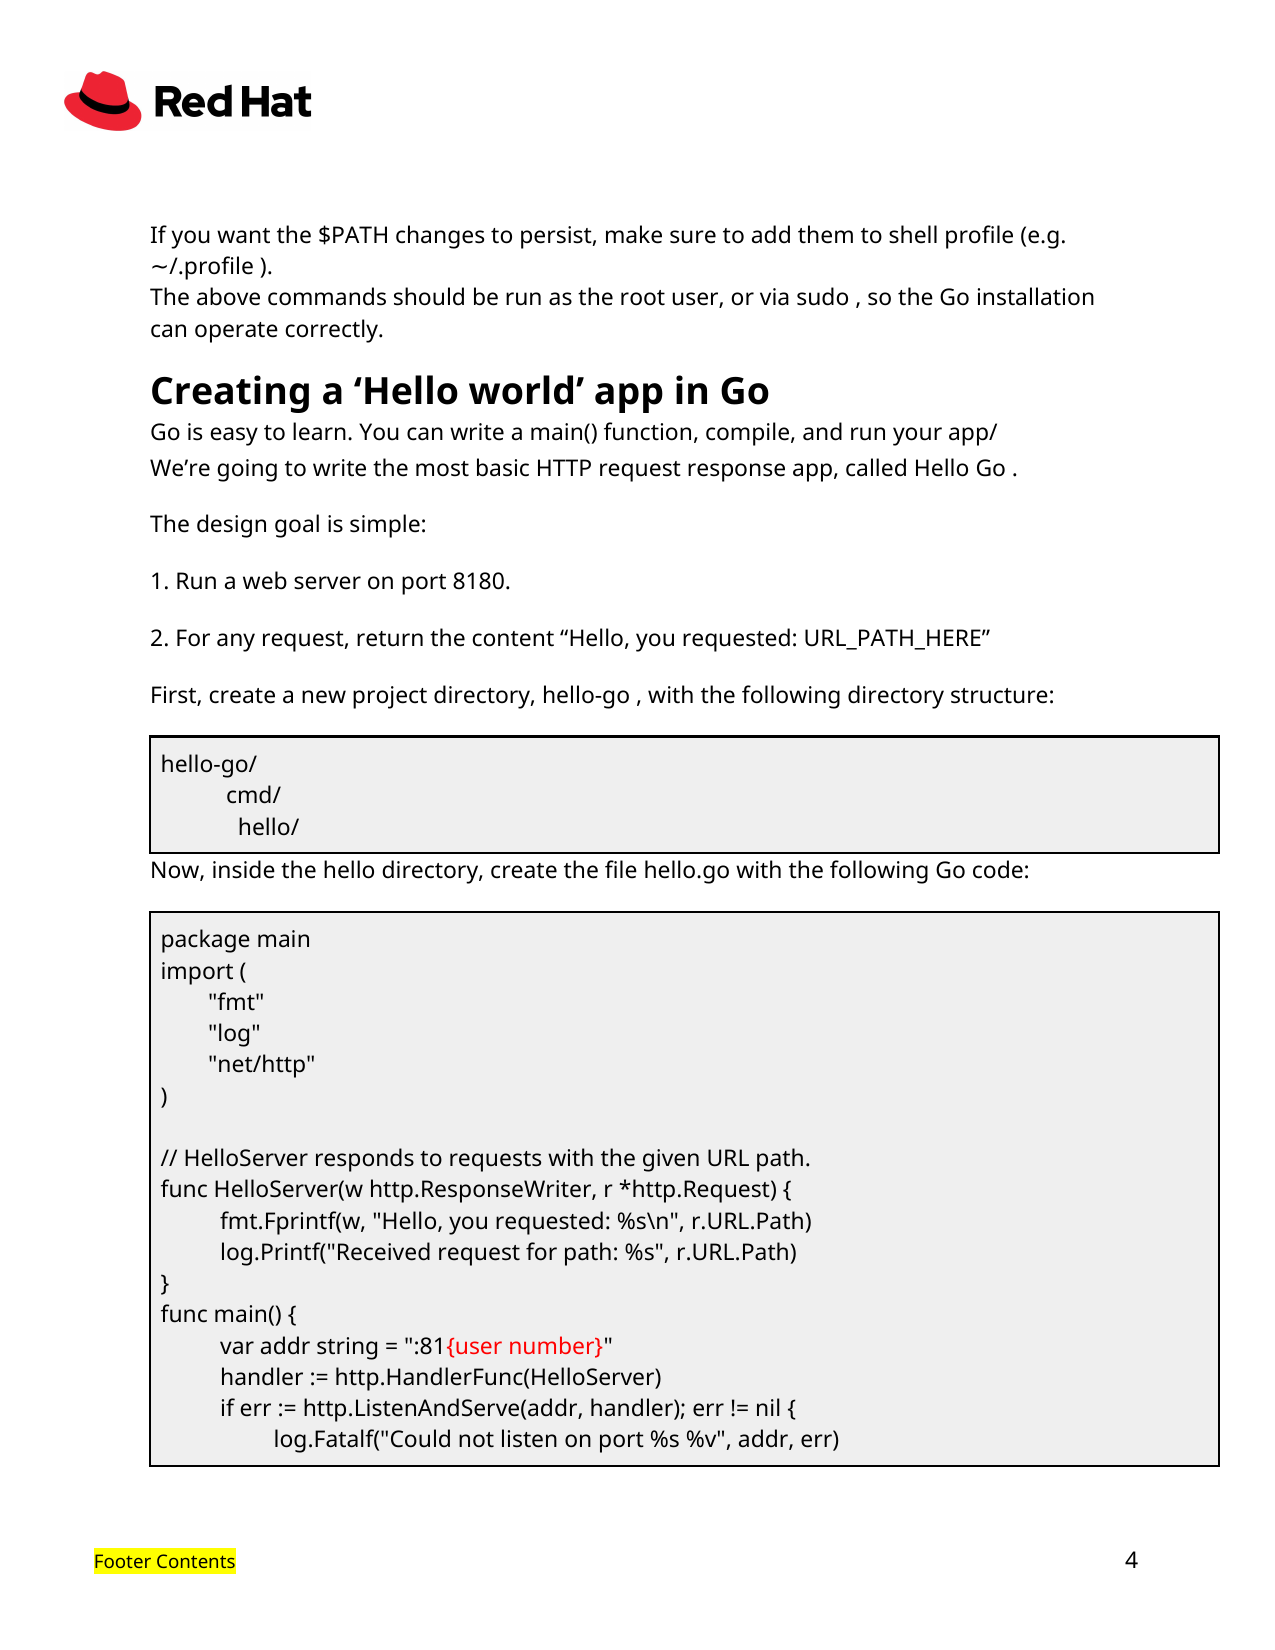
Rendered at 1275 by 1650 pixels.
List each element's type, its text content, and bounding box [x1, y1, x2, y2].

text Go is easy to learn. You can write a main() function, compile, and run your app/ We’re going to write the most basic HTTP request response app, called Hello Go . [150, 416, 1125, 483]
text 1. Run a web server on port 8180. [150, 565, 1125, 596]
picture [64, 71, 312, 131]
table_header package main import ( "fmt" "log" "net/http" ) // HelloServer responds to requests with the given URL path. func HelloServer(w http.ResponseWriter, r *http.Request) { fmt.Fprintf(w, "Hello, you requested: %s\n", r.URL.Path) log.Printf("Received request for path: %s", r.URL.Path) } func main() { var addr string = ":81{user number}" handler := http.HandlerFunc(HelloServer) if err := http.ListenAndServe(addr, handler); err != nil { log.Fatalf("Could not listen on port %s %v", addr, err) [151, 913, 1218, 1465]
text The above commands should be run as the root user, or via sudo , so the Go installation can operate correctly. [150, 281, 1125, 344]
table_header hello-go/ cmd/ hello/ [151, 738, 1218, 852]
text The design goal is simple: [150, 508, 1125, 539]
text If you want the $PATH changes to persist, make sure to add them to shell profile (e.g. ∼/.profile ). [150, 219, 1125, 281]
text First, create a new project directory, hello-go , with the following directory structure: [150, 679, 1125, 710]
subtitle Creating a ‘Hello world’ app in Go [150, 364, 1125, 416]
text Now, inside the hello directory, create the file hello.go with the following Go code: [150, 854, 1125, 885]
text 2. For any request, return the content “Hello, you requested: URL_PATH_HERE” [150, 622, 1125, 653]
